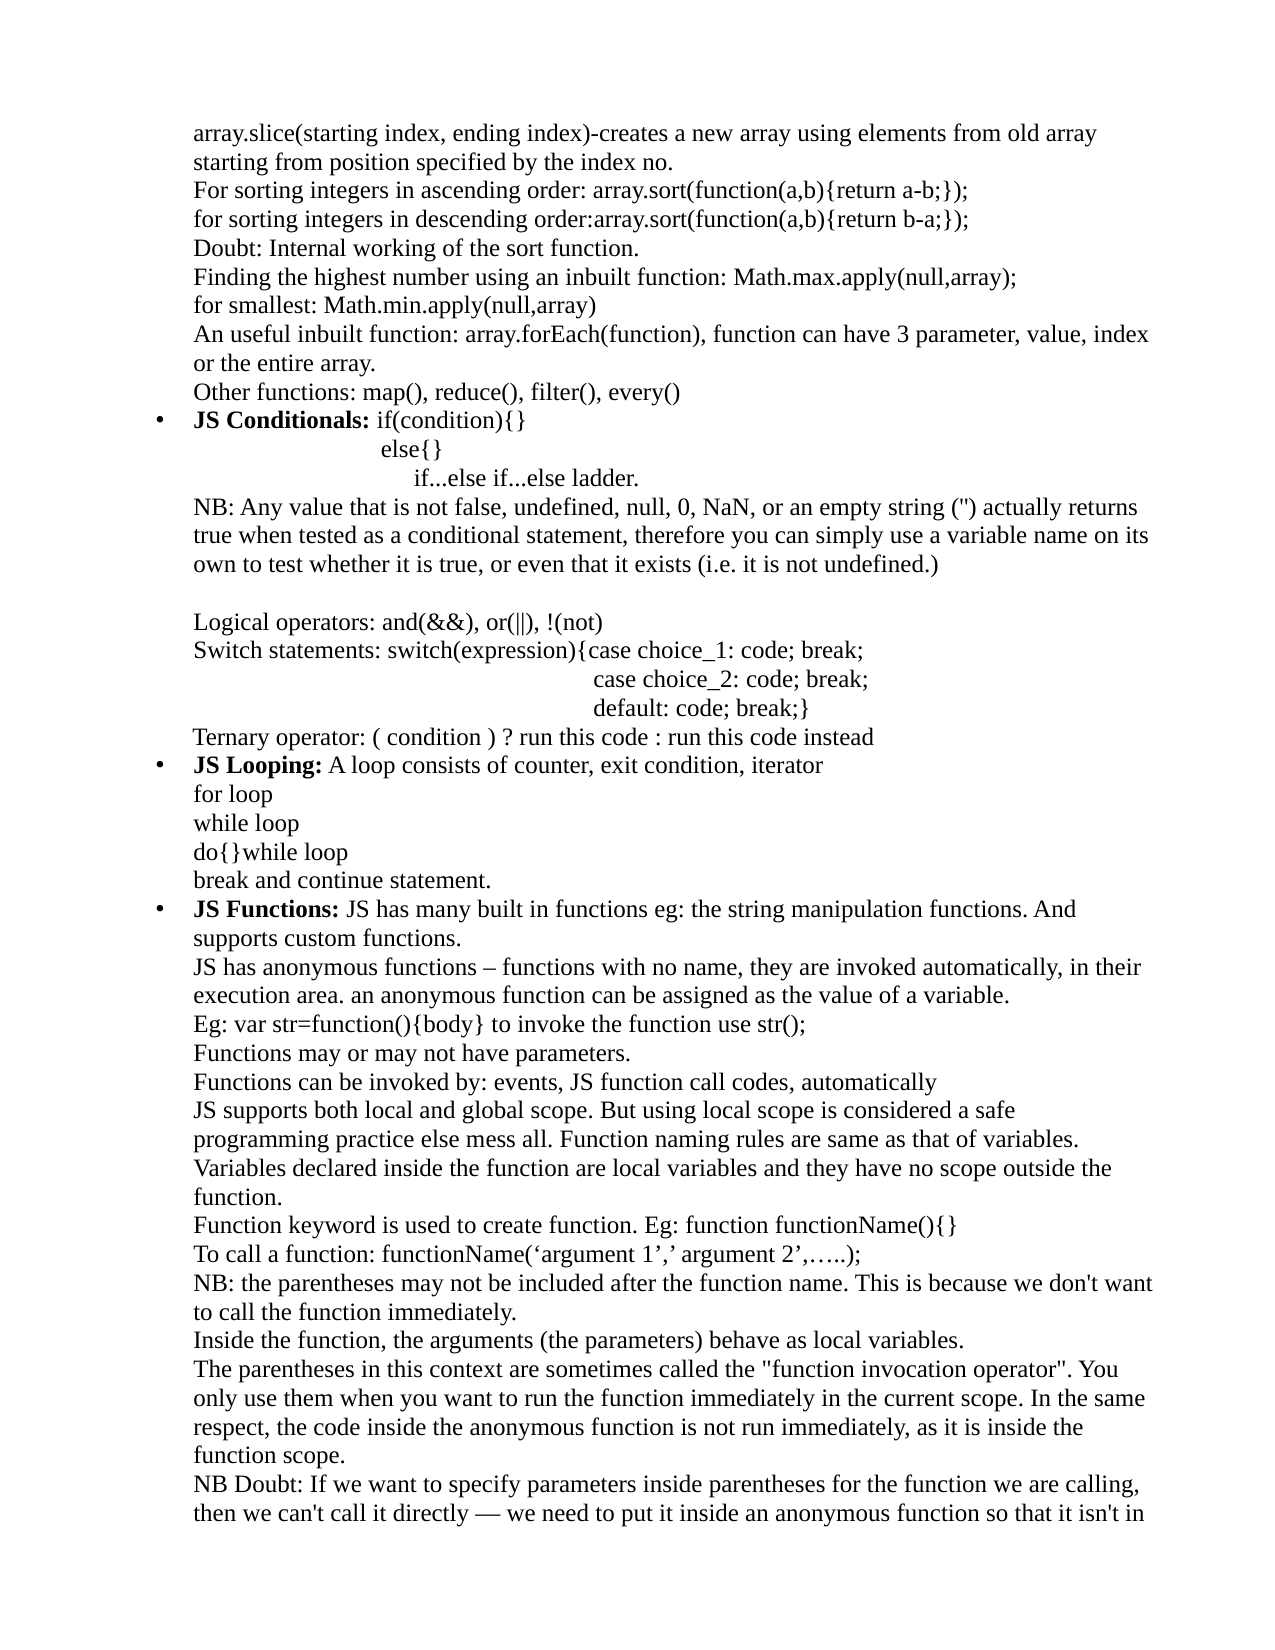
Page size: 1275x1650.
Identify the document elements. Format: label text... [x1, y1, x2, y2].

list An useful inbuilt function: array.forEach(function), function can have 3 parameter, value, index or the entire array. [156, 319, 1157, 377]
list for sorting integers in descending order:array.sort(function(a,b){return b-a;}); [156, 204, 1157, 233]
list For sorting integers in ascending order: array.sort(function(a,b){return a-b;}); [156, 176, 1157, 204]
list To call a function: functionName(‘argument 1’,’ argument 2’,…..); [156, 1239, 1157, 1268]
list array.slice(starting index, ending index)-creates a new array using elements from old array starting from position specified by the index no. [156, 118, 1157, 176]
list Doubt: Internal working of the sort function. [156, 233, 1157, 262]
list JS Looping: A loop consists of counter, exit condition, iterator [156, 751, 1157, 779]
list Inside the function, the arguments (the parameters) behave as local variables. [156, 1326, 1157, 1354]
list NB Doubt: If we want to specify parameters inside parentheses for the function we are calling, then we can't call it directly — we need to put it inside an anonymous function so that it isn't in [156, 1469, 1157, 1527]
list Functions may or may not have parameters. [156, 1038, 1157, 1067]
list Functions can be invoked by: events, JS function call codes, automatically [156, 1067, 1157, 1096]
list break and continue statement. [156, 866, 1157, 894]
list Switch statements: switch(expression){case choice_1: code; break; [156, 636, 1157, 664]
list for loop [156, 779, 1157, 808]
text Ternary operator: ( condition ) ? run this code : run this code instead [118, 722, 1157, 751]
text if...else if...else ladder. [118, 463, 1157, 492]
list case choice_2: code; break; [493, 664, 1157, 693]
list do{}while loop [156, 837, 1157, 866]
list NB: Any value that is not false, undefined, null, 0, NaN, or an empty string ('') actually returns true when tested as a conditional statement, therefore you can simply use a variable name on its own to test whether it is true, or even that it exists (i.e. it is not undefined.) [156, 492, 1157, 578]
list JS supports both local and global scope. But using local scope is considered a safe programming practice else mess all. Function naming rules are same as that of variables. [156, 1096, 1157, 1153]
list JS Functions: JS has many built in functions eg: the string manipulation functions. And supports custom functions. [156, 894, 1157, 952]
list Finding the highest number using an inbuilt function: Math.max.apply(null,array); [156, 262, 1157, 291]
list Eg: var str=function(){body} to invoke the function use str(); [156, 1009, 1157, 1038]
list else{} [343, 434, 1157, 463]
list Variables declared inside the function are local variables and they have no scope outside the function. [156, 1153, 1157, 1211]
list Function keyword is used to create function. Eg: function functionName(){} [156, 1211, 1157, 1239]
list default: code; break;} [493, 693, 1157, 722]
list The parentheses in this context are sometimes called the "function invocation operator". You only use them when you want to run the function immediately in the current scope. In the same respect, the code inside the anonymous function is not run immediately, as it is inside the function scope. [156, 1354, 1157, 1469]
list JS has anonymous functions – functions with no name, they are invoked automatically, in their execution area. an anonymous function can be assigned as the value of a variable. [156, 952, 1157, 1009]
list Other functions: map(), reduce(), filter(), every() [156, 377, 1157, 406]
list while loop [156, 808, 1157, 837]
list Logical operators: and(&&), or(||), !(not) [156, 607, 1157, 636]
list for smallest: Math.min.apply(null,array) [156, 291, 1157, 319]
list NB: the parentheses may not be included after the function name. This is because we don't want to call the function immediately. [156, 1268, 1157, 1326]
list JS Conditionals: if(condition){} [156, 406, 1157, 434]
